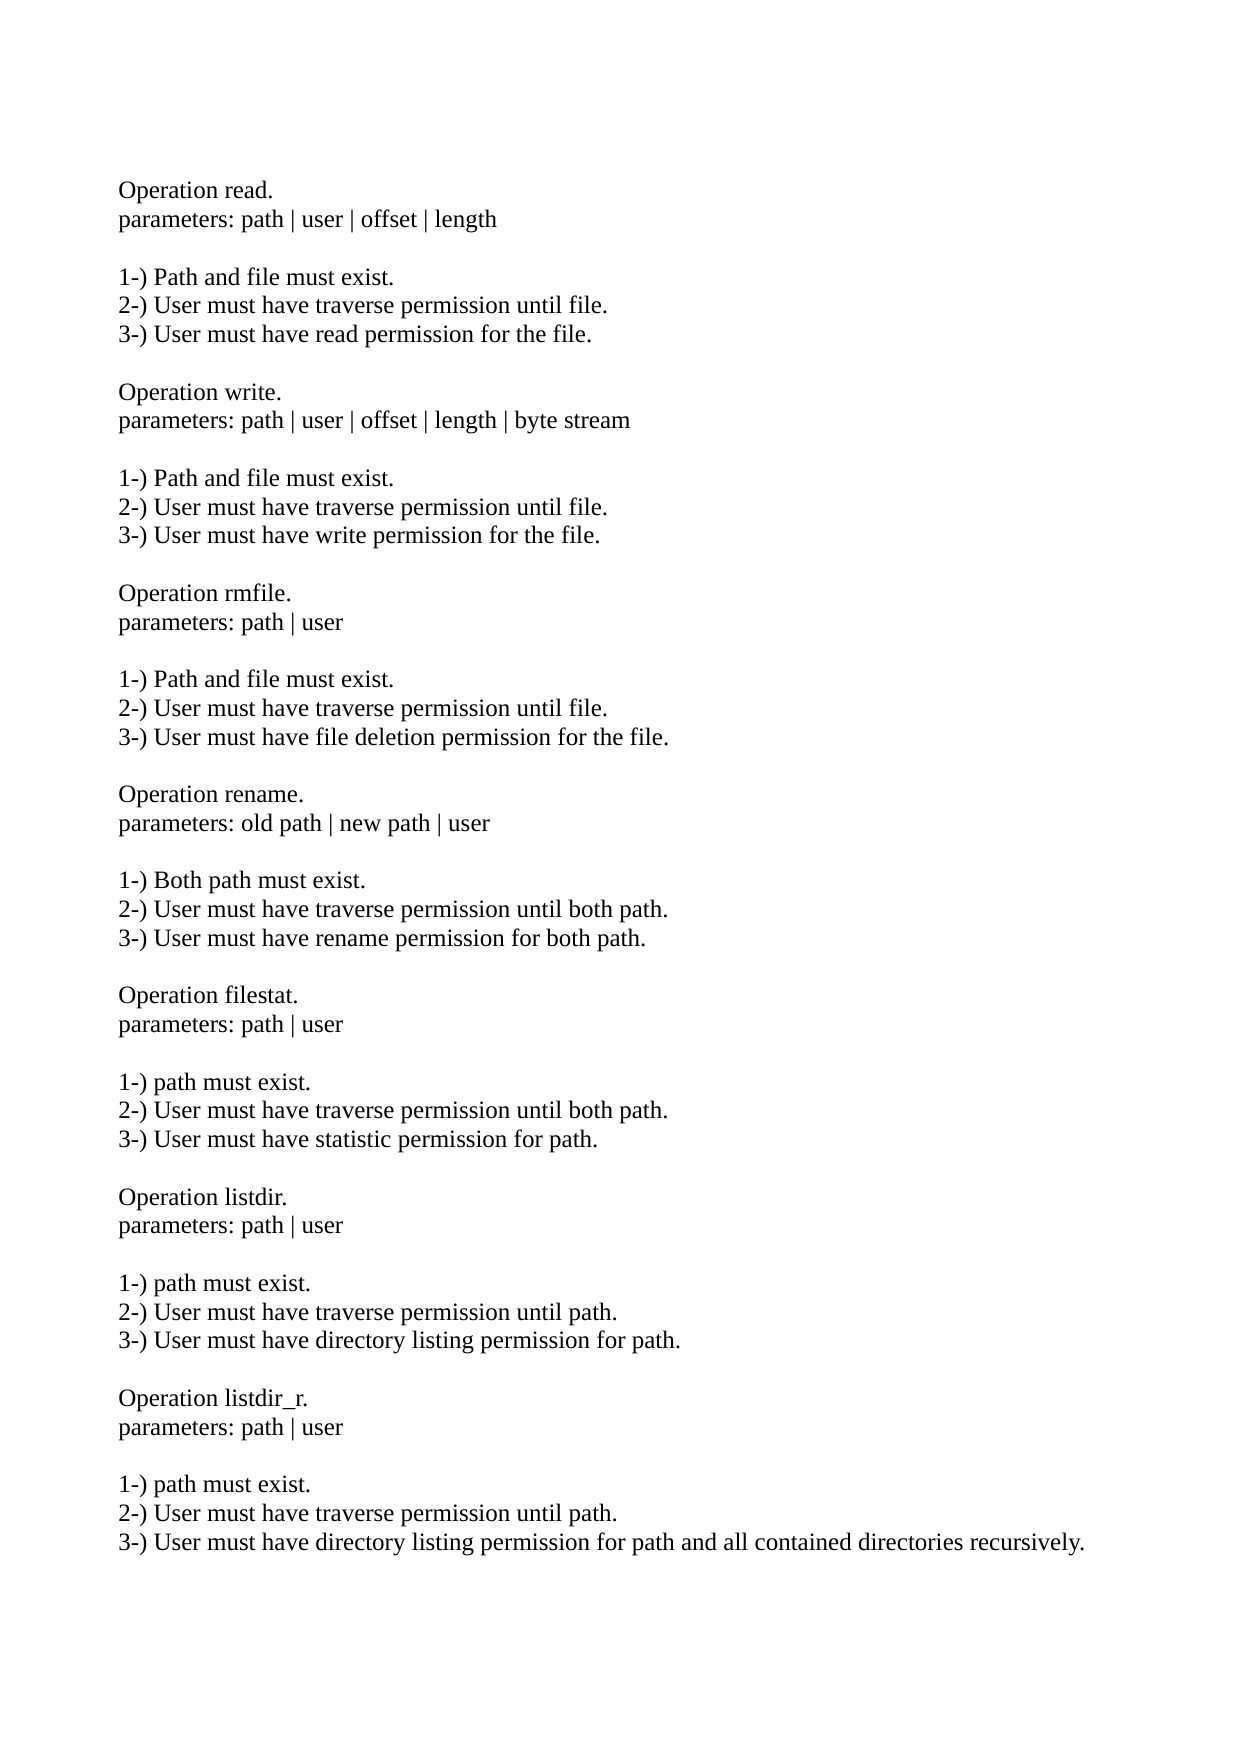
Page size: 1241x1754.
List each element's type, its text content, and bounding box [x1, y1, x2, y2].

text 2-) User must have traverse permission until file. [118, 693, 1122, 722]
text 3-) User must have file deletion permission for the file. [118, 722, 1122, 751]
text 1-) path must exist. [118, 1268, 1122, 1297]
text 1-) Path and file must exist. [118, 463, 1122, 492]
text 2-) User must have traverse permission until file. [118, 492, 1122, 521]
text 1-) Path and file must exist. [118, 262, 1122, 291]
text parameters: path | user [118, 1009, 1122, 1038]
text 1-) path must exist. [118, 1469, 1122, 1498]
text Operation write. [118, 377, 1122, 406]
text Operation filestat. [118, 981, 1122, 1009]
text 2-) User must have traverse permission until file. [118, 291, 1122, 319]
text 1-) path must exist. [118, 1067, 1122, 1096]
text parameters: path | user | offset | length [118, 204, 1122, 233]
text 2-) User must have traverse permission until both path. [118, 894, 1122, 923]
text 3-) User must have rename permission for both path. [118, 923, 1122, 952]
text parameters: path | user [118, 1211, 1122, 1239]
text 2-) User must have traverse permission until both path. [118, 1096, 1122, 1124]
text 1-) Path and file must exist. [118, 664, 1122, 693]
text 3-) User must have statistic permission for path. [118, 1124, 1122, 1153]
text 2-) User must have traverse permission until path. [118, 1498, 1122, 1527]
text parameters: path | user [118, 607, 1122, 636]
text parameters: path | user [118, 1412, 1122, 1441]
text 3-) User must have read permission for the file. [118, 319, 1122, 348]
text 1-) Both path must exist. [118, 866, 1122, 894]
text Operation rmfile. [118, 578, 1122, 607]
text Operation listdir_r. [118, 1383, 1122, 1412]
text 3-) User must have directory listing permission for path and all contained directories recursively. [118, 1527, 1122, 1556]
text 3-) User must have write permission for the file. [118, 521, 1122, 549]
text Operation read. [118, 176, 1122, 204]
text parameters: path | user | offset | length | byte stream [118, 406, 1122, 434]
text 3-) User must have directory listing permission for path. [118, 1326, 1122, 1354]
text Operation listdir. [118, 1182, 1122, 1211]
text 2-) User must have traverse permission until path. [118, 1297, 1122, 1326]
text Operation rename. [118, 779, 1122, 808]
text parameters: old path | new path | user [118, 808, 1122, 837]
